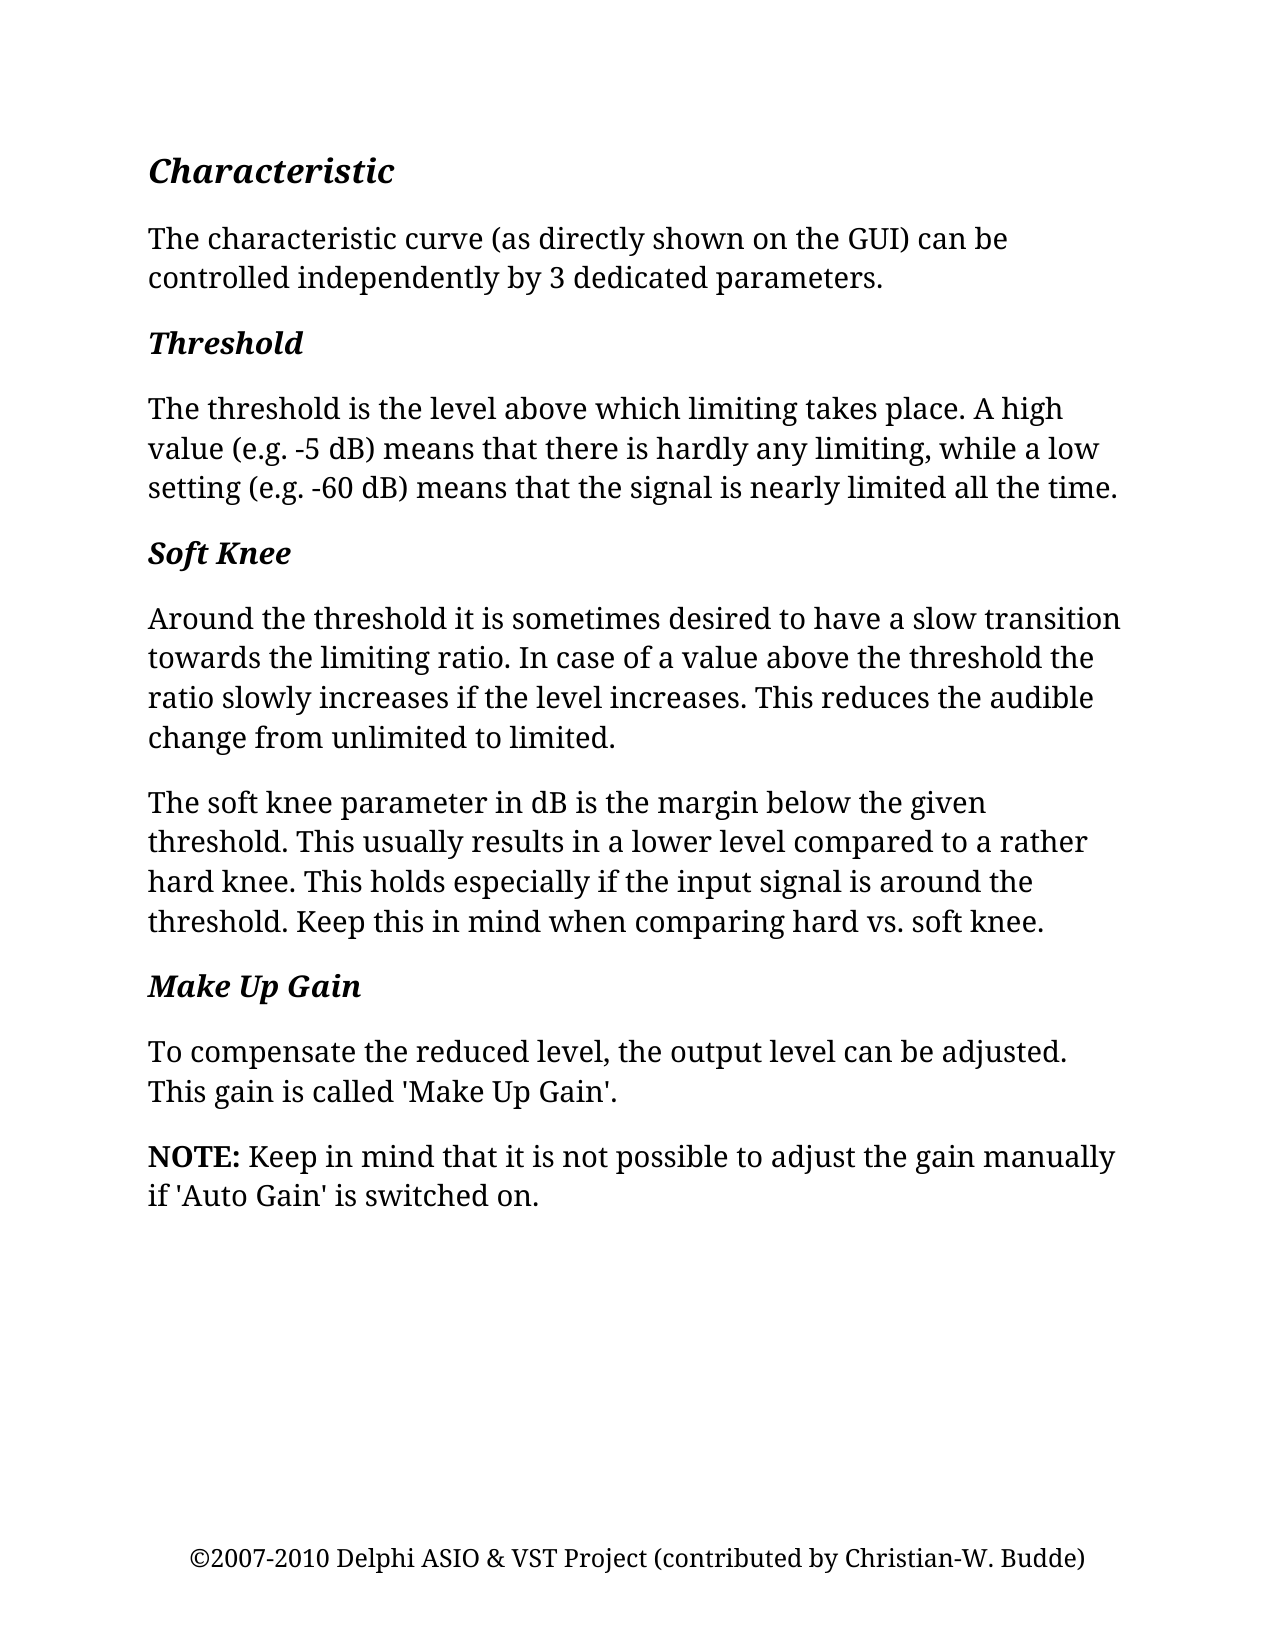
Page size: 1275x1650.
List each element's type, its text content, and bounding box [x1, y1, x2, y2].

subtitle Soft Knee [148, 532, 1127, 573]
text The soft knee parameter in dB is the margin below the given threshold. This usually results in a lower level compared to a rather hard knee. This holds especially if the input signal is around the threshold. Keep this in mind when comparing hard vs. soft knee. [148, 782, 1127, 941]
subtitle Make Up Gain [148, 966, 1127, 1006]
text NOTE: Keep in mind that it is not possible to adjust the gain manually if 'Auto Gain' is switched on. [148, 1136, 1127, 1215]
subtitle Threshold [148, 322, 1127, 363]
subtitle Characteristic [148, 148, 1127, 193]
text The threshold is the level above which limiting takes place. A high value (e.g. -5 dB) means that there is hardly any limiting, while a low setting (e.g. -60 dB) means that the signal is nearly limited all the time. [148, 388, 1127, 507]
text Around the threshold it is sometimes desired to have a slow transition towards the limiting ratio. In case of a value above the threshold the ratio slowly increases if the level increases. This reduces the audible change from unlimited to limited. [148, 598, 1127, 757]
text The characteristic curve (as directly shown on the GUI) can be controlled independently by 3 dedicated parameters. [148, 218, 1127, 297]
text To compensate the reduced level, the output level can be adjusted. This gain is called 'Make Up Gain'. [148, 1031, 1127, 1111]
